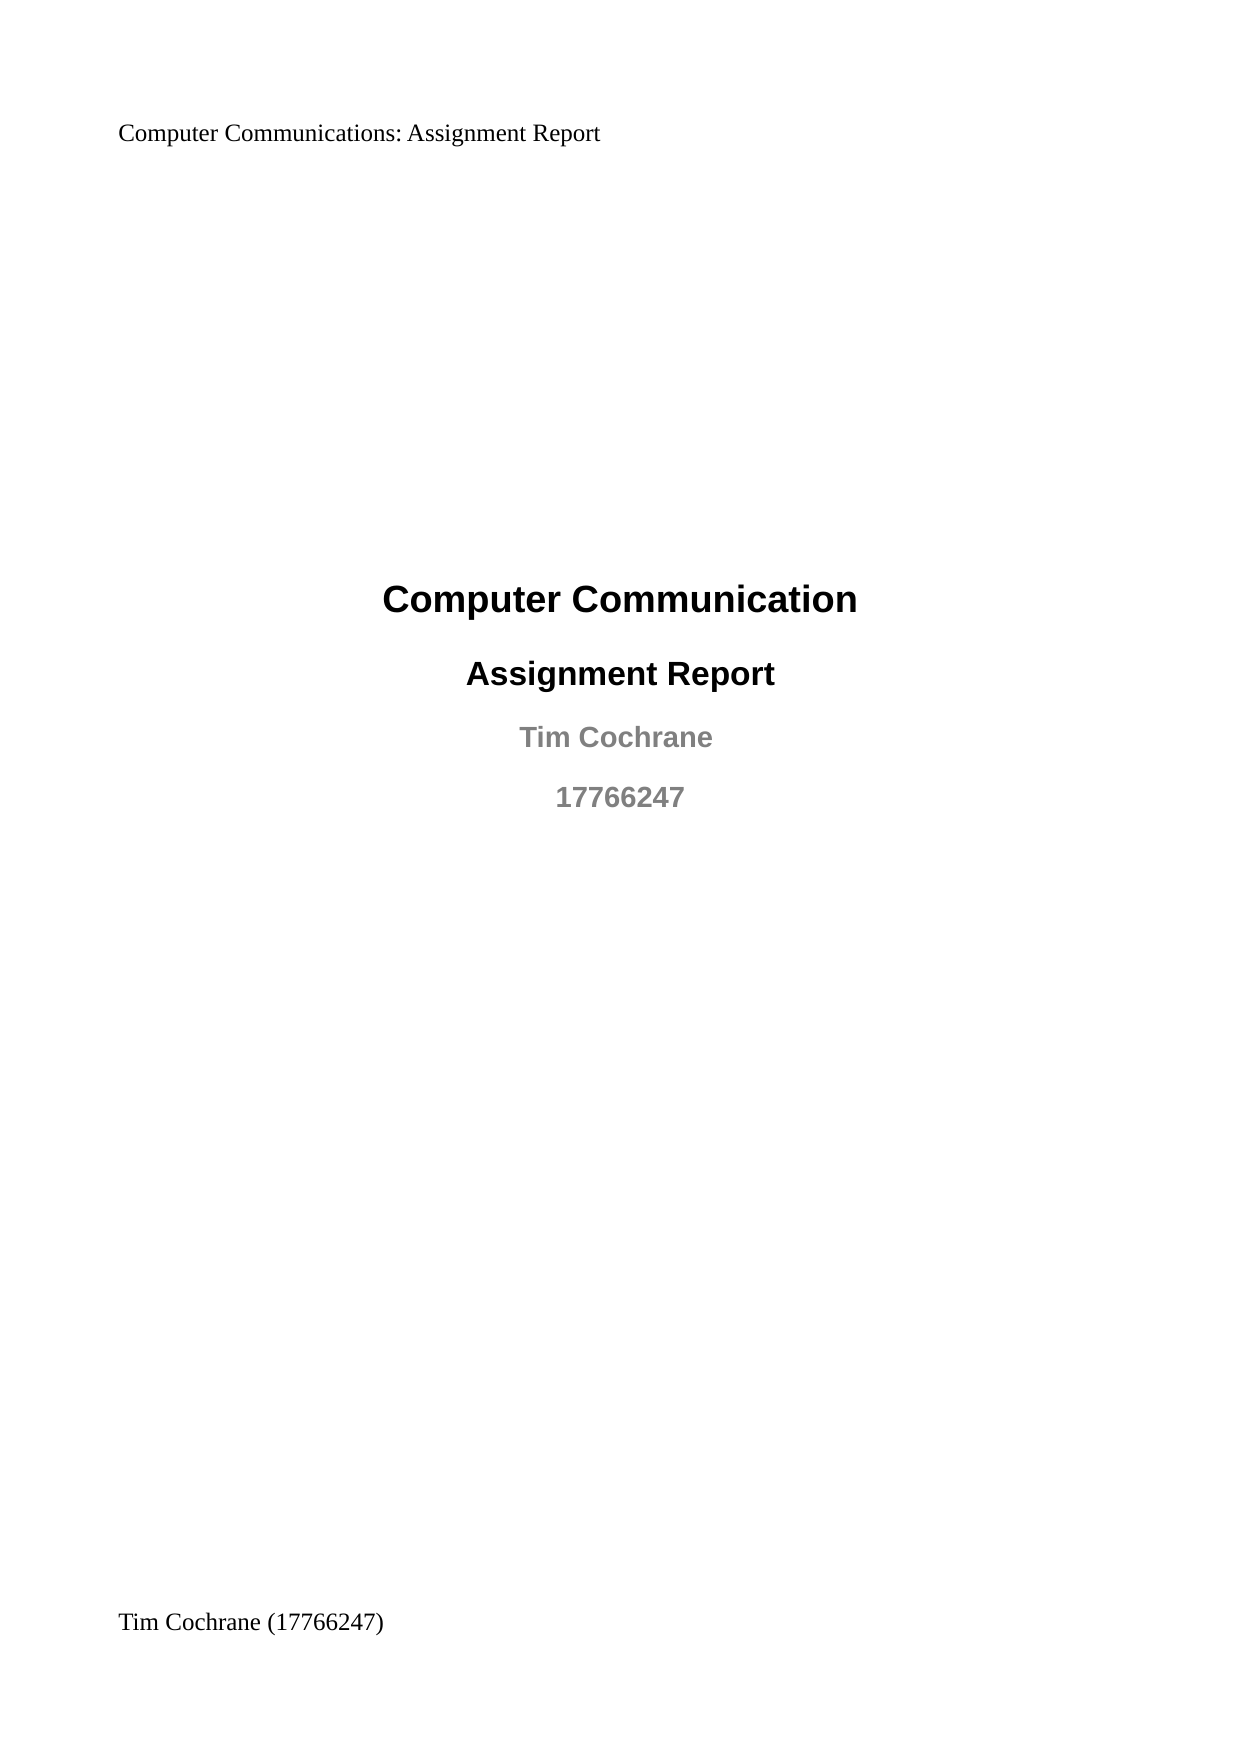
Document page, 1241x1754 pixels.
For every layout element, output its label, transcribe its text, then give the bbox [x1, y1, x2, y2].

subtitle 17766247 [118, 780, 1122, 814]
subtitle Assignment Report [118, 654, 1122, 692]
subtitle Tim Cochrane [118, 719, 1122, 753]
subtitle Computer Communication [118, 577, 1122, 621]
